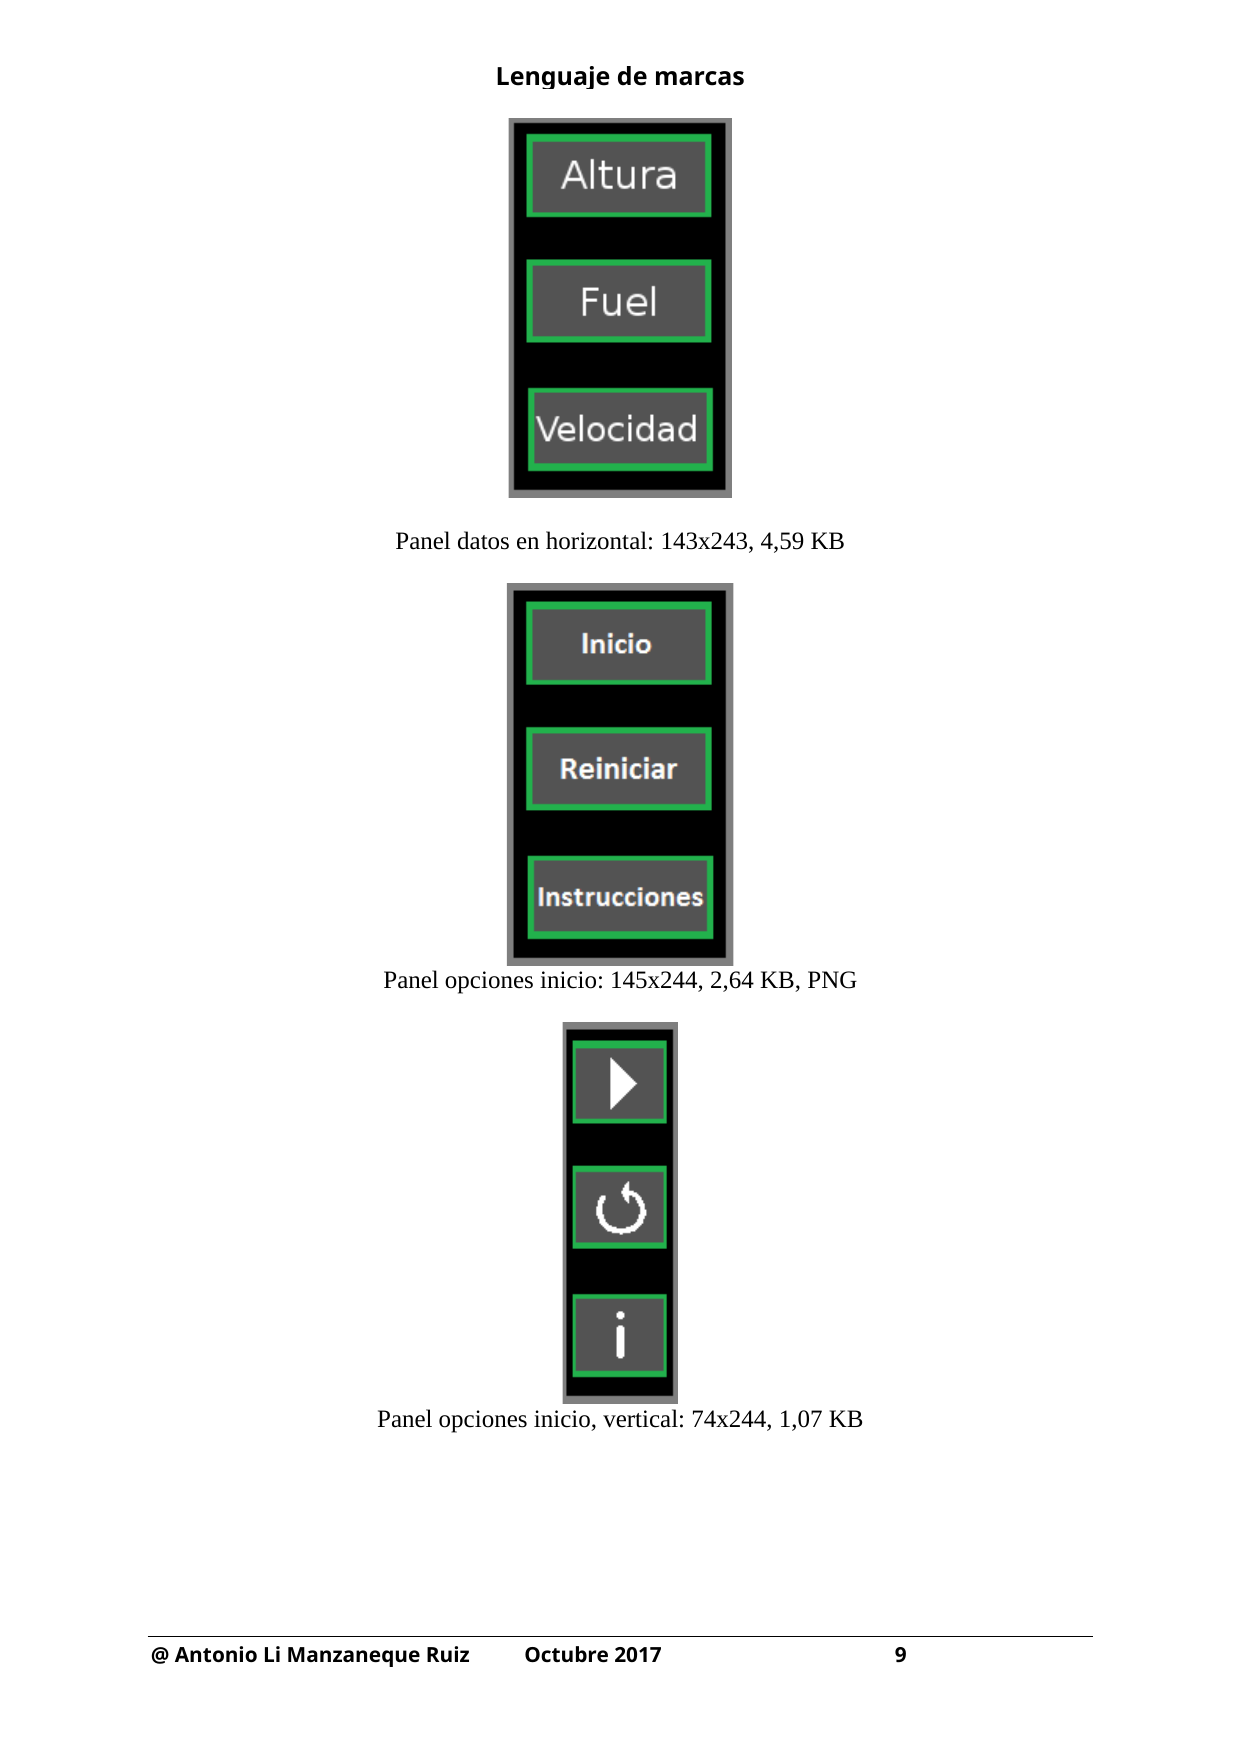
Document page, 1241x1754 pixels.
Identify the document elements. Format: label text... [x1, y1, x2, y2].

picture [506, 583, 734, 966]
picture [508, 118, 732, 498]
picture [562, 1022, 678, 1404]
text Panel opciones inicio: 145x244, 2,64 KB, PNG [148, 584, 1093, 994]
text Panel datos en horizontal: 143x243, 4,59 KB [148, 526, 1093, 555]
text Panel opciones inicio, vertical: 74x244, 1,07 KB [148, 1023, 1093, 1433]
